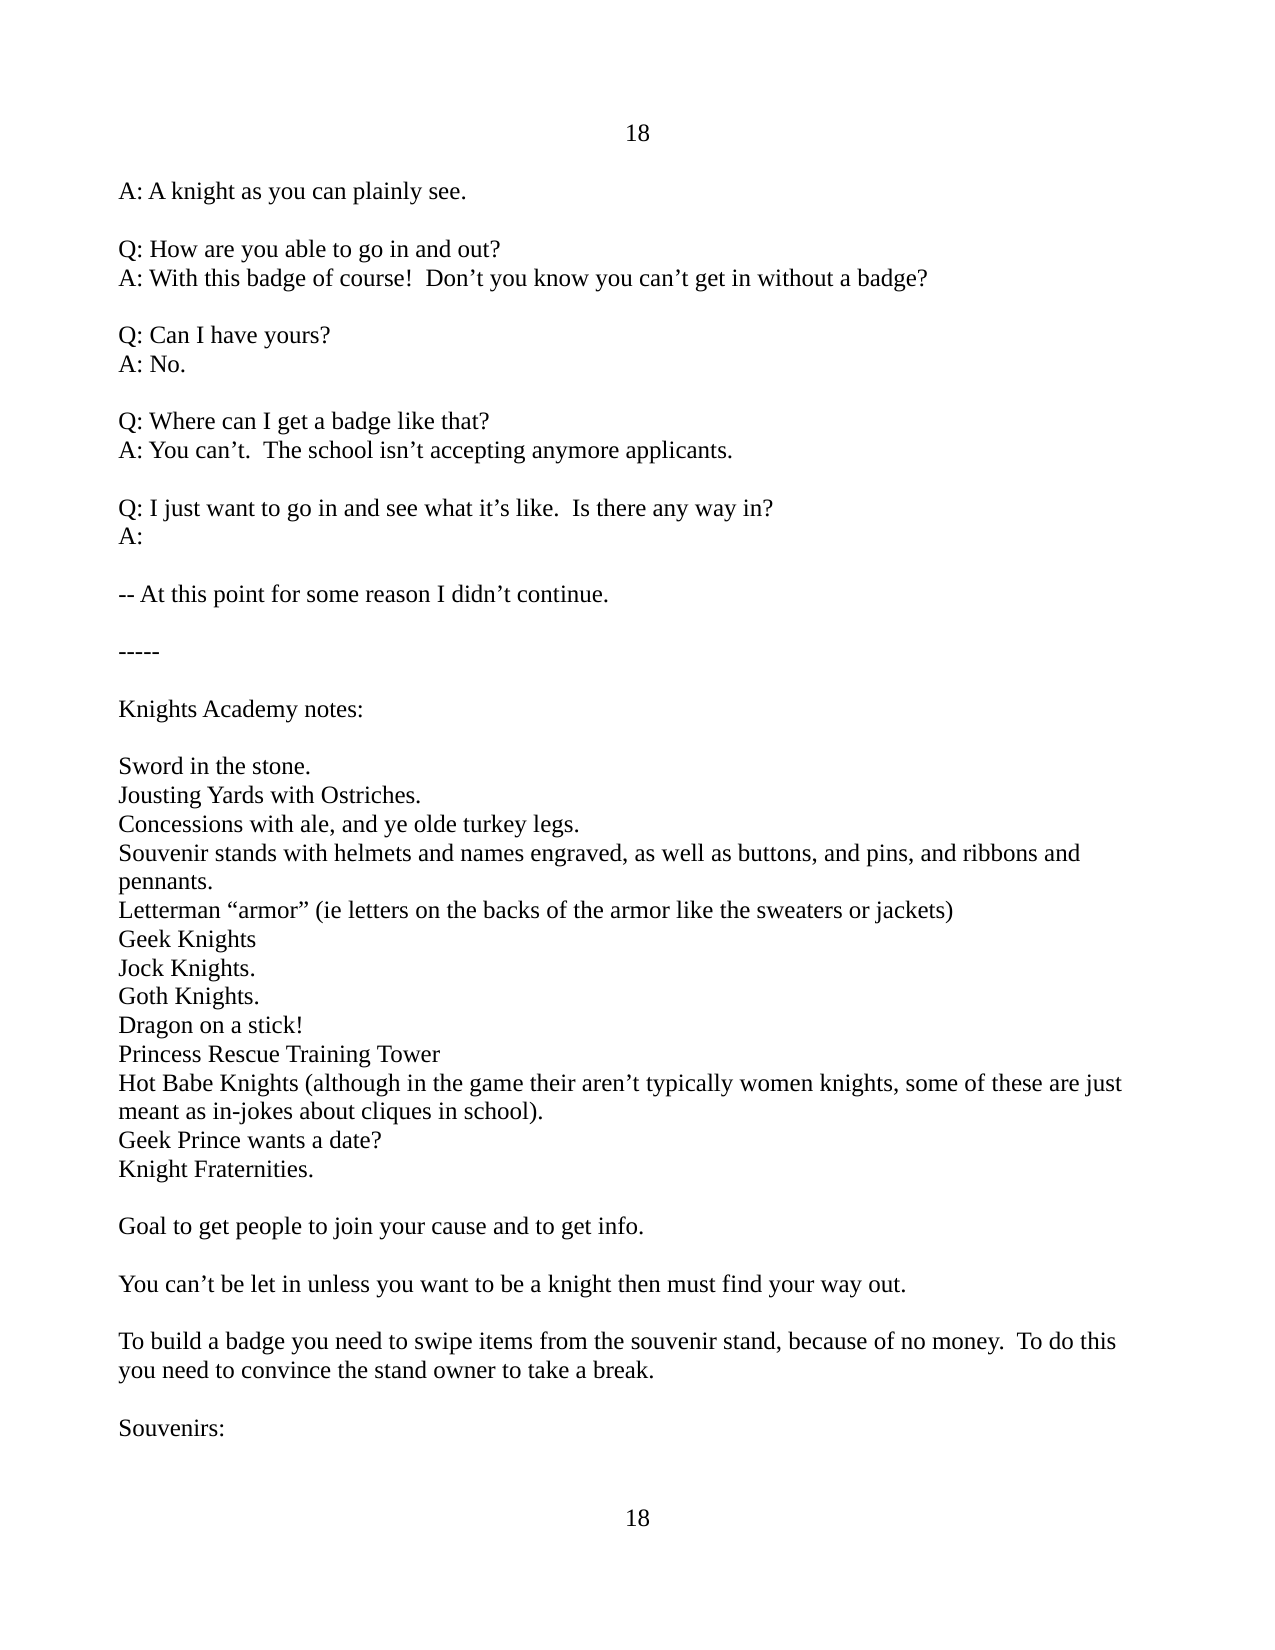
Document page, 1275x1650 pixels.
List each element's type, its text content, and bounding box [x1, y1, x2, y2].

text Knight Fraternities. [118, 1154, 1157, 1183]
text Q: Can I have yours? [118, 320, 1157, 349]
text Jock Knights. [118, 953, 1157, 981]
text Q: Where can I get a badge like that? [118, 406, 1157, 435]
text Knights Academy notes: [118, 694, 1157, 723]
text Letterman “armor” (ie letters on the backs of the armor like the sweaters or jackets) [118, 895, 1157, 924]
text A: No. [118, 349, 1157, 378]
text A: A knight as you can plainly see. [118, 176, 1157, 205]
text Goth Knights. [118, 981, 1157, 1010]
text Concessions with ale, and ye olde turkey legs. [118, 809, 1157, 838]
text Geek Prince wants a date? [118, 1125, 1157, 1154]
text -- At this point for some reason I didn’t continue. [118, 579, 1157, 608]
text ----- [118, 636, 1157, 665]
text A: You can’t. The school isn’t accepting anymore applicants. [118, 435, 1157, 464]
text To build a badge you need to swipe items from the souvenir stand, because of no money. To do this you need to convince the stand owner to take a break. [118, 1326, 1157, 1384]
text Princess Rescue Training Tower [118, 1039, 1157, 1068]
text Jousting Yards with Ostriches. [118, 780, 1157, 809]
text Q: How are you able to go in and out? [118, 234, 1157, 263]
text Geek Knights [118, 924, 1157, 953]
text You can’t be let in unless you want to be a knight then must find your way out. [118, 1269, 1157, 1298]
text Souvenirs: [118, 1413, 1157, 1441]
text Souvenir stands with helmets and names engraved, as well as buttons, and pins, and ribbons and pennants. [118, 838, 1157, 895]
text Hot Babe Knights (although in the game their aren’t typically women knights, some of these are just meant as in-jokes about cliques in school). [118, 1068, 1157, 1125]
text A: [118, 521, 1157, 550]
text Goal to get people to join your cause and to get info. [118, 1211, 1157, 1240]
text A: With this badge of course! Don’t you know you can’t get in without a badge? [118, 263, 1157, 291]
text Q: I just want to go in and see what it’s like. Is there any way in? [118, 493, 1157, 521]
text Sword in the stone. [118, 751, 1157, 780]
text Dragon on a stick! [118, 1010, 1157, 1039]
